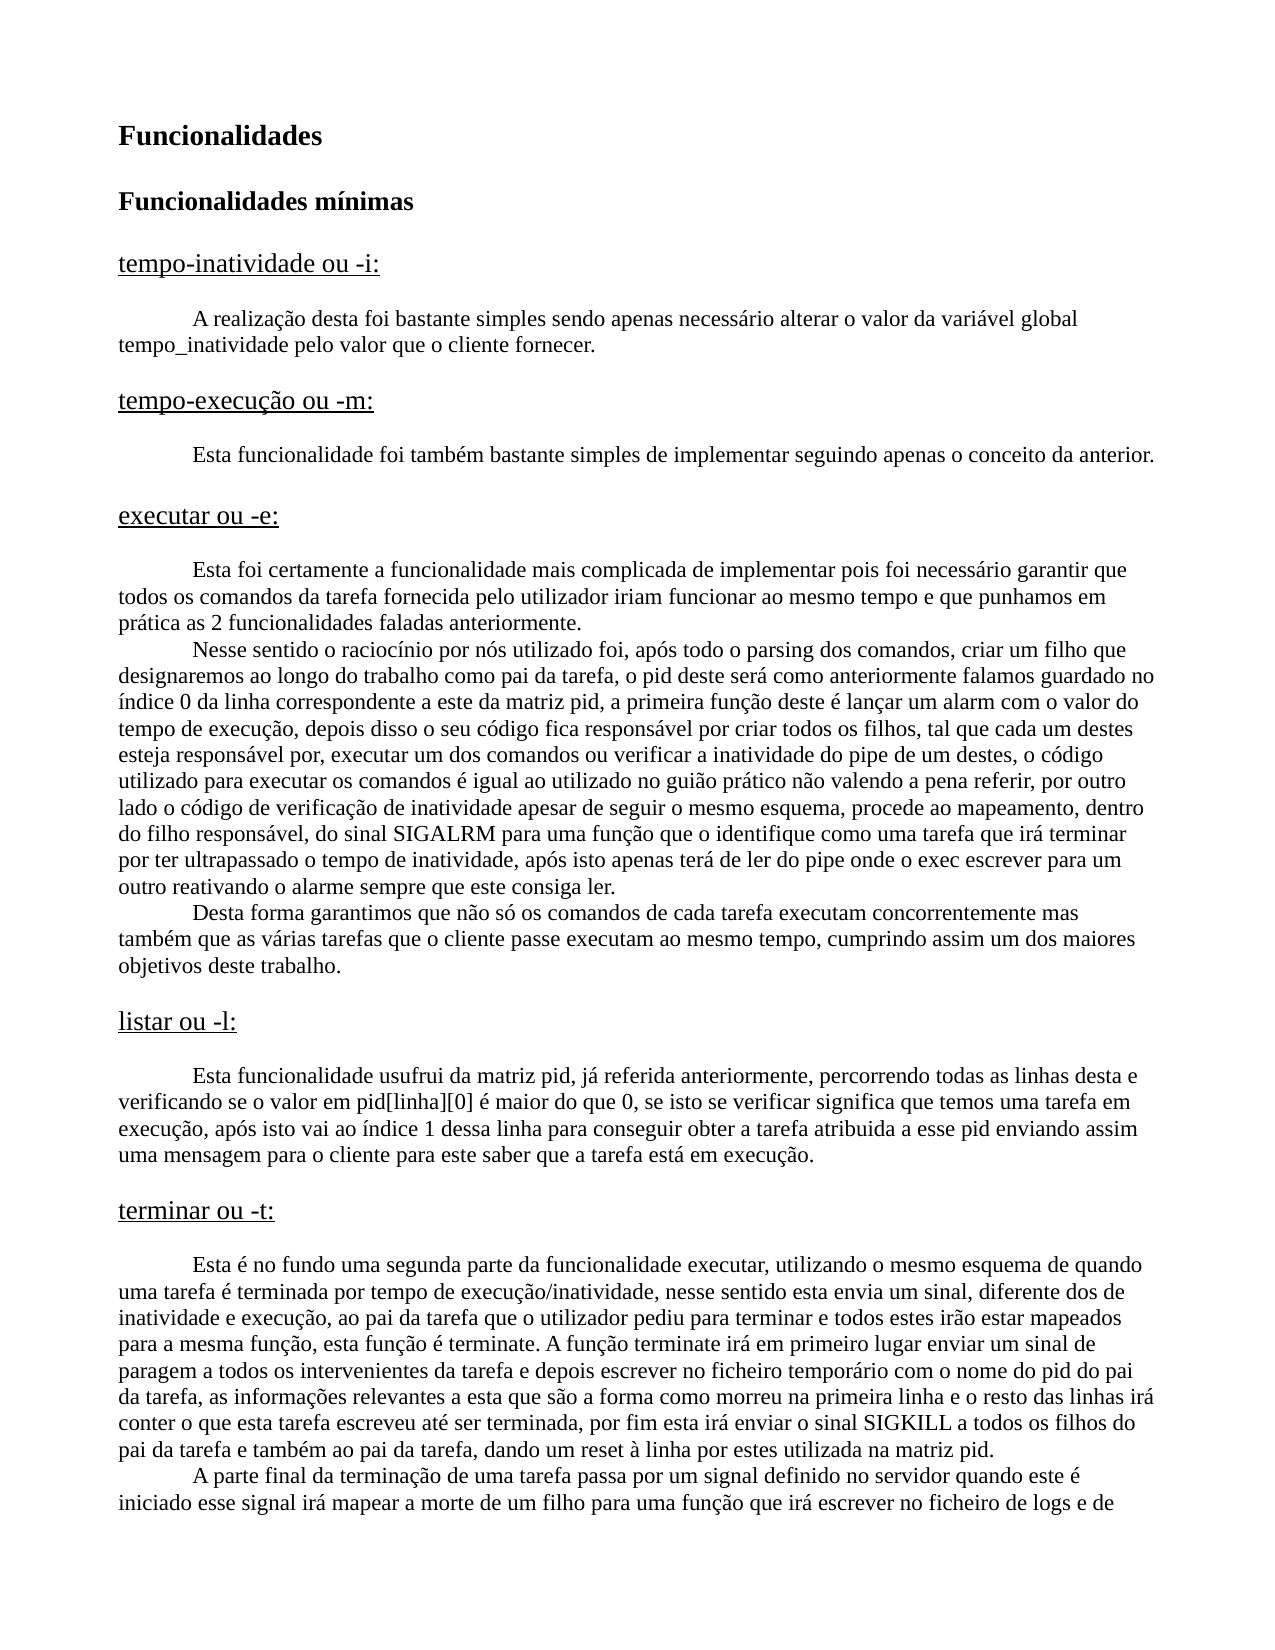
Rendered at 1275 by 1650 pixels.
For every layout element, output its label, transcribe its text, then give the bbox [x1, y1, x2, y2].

text A realização desta foi bastante simples sendo apenas necessário alterar o valor da variável global tempo_inatividade pelo valor que o cliente fornecer. [118, 305, 1157, 358]
text tempo-execução ou -m: [118, 384, 1157, 415]
text Funcionalidades mínimas [118, 185, 1157, 216]
text Esta funcionalidade foi também bastante simples de implementar seguindo apenas o conceito da anterior. [118, 442, 1157, 468]
text Esta foi certamente a funcionalidade mais complicada de implementar pois foi necessário garantir que todos os comandos da tarefa fornecida pelo utilizador iriam funcionar ao mesmo tempo e que punhamos em prática as 2 funcionalidades faladas anteriormente. [118, 557, 1157, 636]
text Esta é no fundo uma segunda parte da funcionalidade executar, utilizando o mesmo esquema de quando uma tarefa é terminada por tempo de execução/inatividade, nesse sentido esta envia um sinal, diferente dos de inatividade e execução, ao pai da tarefa que o utilizador pediu para terminar e todos estes irão estar mapeados para a mesma função, esta função é terminate. A função terminate irá em primeiro lugar enviar um sinal de paragem a todos os intervenientes da tarefa e depois escrever no ficheiro temporário com o nome do pid do pai da tarefa, as informações relevantes a esta que são a forma como morreu na primeira linha e o resto das linhas irá conter o que esta tarefa escreveu até ser terminada, por fim esta irá enviar o sinal SIGKILL a todos os filhos do pai da tarefa e também ao pai da tarefa, dando um reset à linha por estes utilizada na matriz pid. [118, 1251, 1157, 1462]
text listar ou -l: [118, 1004, 1157, 1036]
text terminar ou -t: [118, 1194, 1157, 1225]
text Desta forma garantimos que não só os comandos de cada tarefa executam concorrentemente mas também que as várias tarefas que o cliente passe executam ao mesmo tempo, cumprindo assim um dos maiores objetivos deste trabalho. [118, 899, 1157, 978]
text Funcionalidades [118, 118, 1157, 152]
text Esta funcionalidade usufrui da matriz pid, já referida anteriormente, percorrendo todas as linhas desta e verificando se o valor em pid[linha][0] é maior do que 0, se isto se verificar significa que temos uma tarefa em execução, após isto vai ao índice 1 dessa linha para conseguir obter a tarefa atribuida a esse pid enviando assim uma mensagem para o cliente para este saber que a tarefa está em execução. [118, 1062, 1157, 1167]
text Nesse sentido o raciocínio por nós utilizado foi, após todo o parsing dos comandos, criar um filho que designaremos ao longo do trabalho como pai da tarefa, o pid deste será como anteriormente falamos guardado no índice 0 da linha correspondente a este da matriz pid, a primeira função deste é lançar um alarm com o valor do tempo de execução, depois disso o seu código fica responsável por criar todos os filhos, tal que cada um destes esteja responsável por, executar um dos comandos ou verificar a inatividade do pipe de um destes, o código utilizado para executar os comandos é igual ao utilizado no guião prático não valendo a pena referir, por outro lado o código de verificação de inatividade apesar de seguir o mesmo esquema, procede ao mapeamento, dentro do filho responsável, do sinal SIGALRM para uma função que o identifique como uma tarefa que irá terminar por ter ultrapassado o tempo de inatividade, após isto apenas terá de ler do pipe onde o exec escrever para um outro reativando o alarme sempre que este consiga ler. [118, 636, 1157, 899]
text executar ou -e: [118, 499, 1157, 530]
text tempo-inatividade ou -i: [118, 247, 1157, 279]
text A parte final da terminação de uma tarefa passa por um signal definido no servidor quando este é iniciado esse signal irá mapear a morte de um filho para uma função que irá escrever no ficheiro de logs e de [118, 1462, 1157, 1515]
